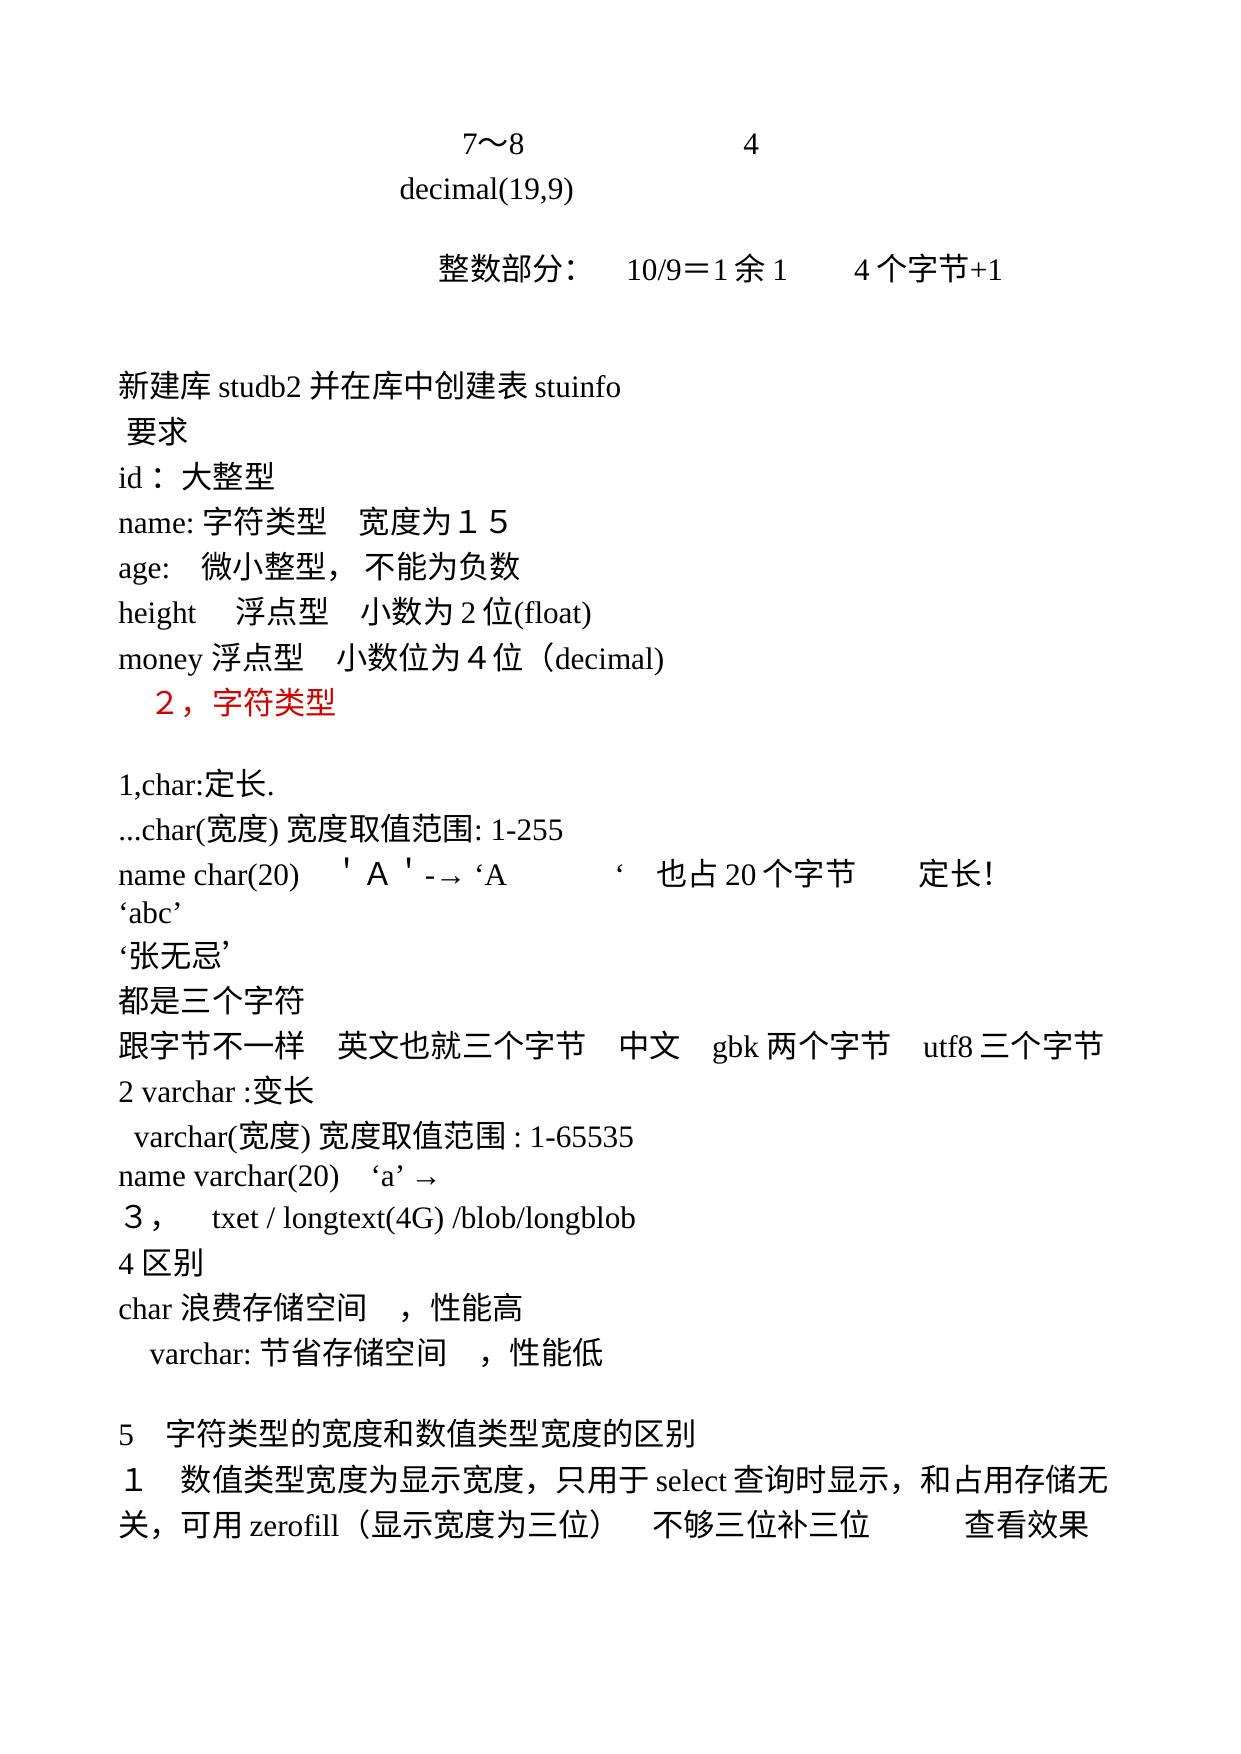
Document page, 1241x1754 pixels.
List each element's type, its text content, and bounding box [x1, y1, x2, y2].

text ‘abc’ [118, 895, 1122, 931]
text id ：大整型 [118, 452, 1122, 497]
text varchar(宽度) 宽度取值范围 : 1-65535 [118, 1112, 1122, 1157]
text 4 区别 [118, 1238, 1122, 1283]
text money 浮点型 小数位为４位（decimal) [118, 633, 1122, 678]
text ２，字符类型 [118, 678, 1122, 723]
text ...char(宽度) 宽度取值范围: 1-255 [118, 804, 1122, 849]
text name varchar(20) ‘a’ → [118, 1157, 1122, 1193]
text varchar: 节省存储空间 ，性能低 [118, 1328, 1122, 1373]
text 1,char:定长. [118, 759, 1122, 804]
text ３， txet / longtext(4G) /blob/longblob [118, 1193, 1122, 1238]
text ‘张无忌’ [118, 931, 1122, 976]
text 2 varchar :变长 [118, 1066, 1122, 1112]
text 整数部分： 10/9＝1余1 4个字节+1 [118, 244, 1122, 290]
text char 浪费存储空间 ，性能高 [118, 1283, 1122, 1328]
text 要求 [118, 407, 1122, 452]
text 都是三个字符 [118, 976, 1122, 1021]
text 新建库studb2 并在库中创建表stuinfo [118, 362, 1122, 407]
text name char(20) ＇Ａ＇-→ ‘A ‘ 也占20个字节 定长！ [118, 849, 1122, 895]
text decimal(19,9) [118, 163, 1122, 208]
text 7～8 4 [118, 118, 1122, 163]
text height 浮点型 小数为2位(float) [118, 588, 1122, 633]
text 5 字符类型的宽度和数值类型宽度的区别 [118, 1409, 1122, 1455]
text name: 字符类型 宽度为１５ [118, 497, 1122, 542]
text age: 微小整型， 不能为负数 [118, 542, 1122, 588]
text 跟字节不一样 英文也就三个字节 中文 gbk 两个字节 utf8三个字节 [118, 1021, 1122, 1066]
text １ 数值类型宽度为显示宽度，只用于select查询时显示，和占用存储无关，可用zerofill（显示宽度为三位） 不够三位补三位 查看效果 [118, 1455, 1122, 1545]
